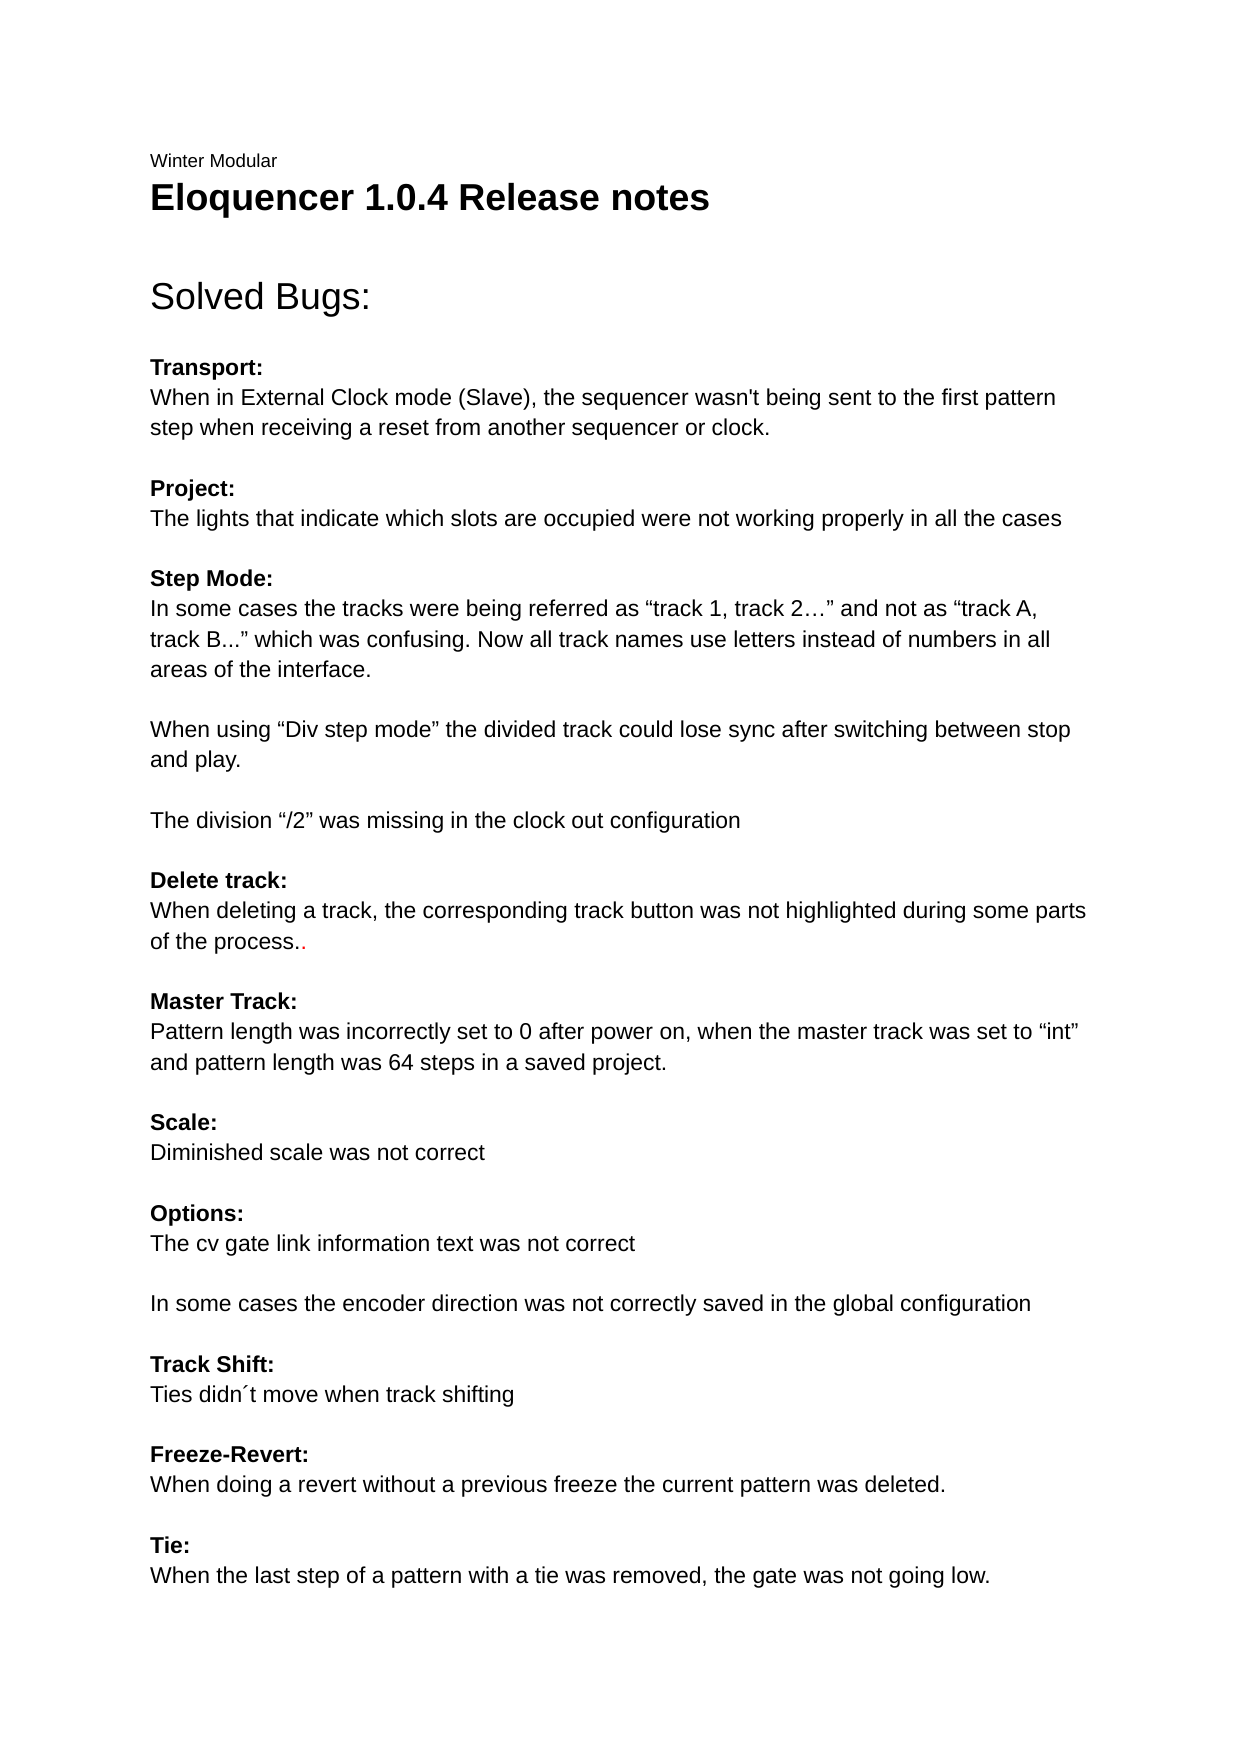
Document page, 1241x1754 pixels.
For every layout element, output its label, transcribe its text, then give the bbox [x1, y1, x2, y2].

text Tie: [150, 1532, 1090, 1558]
text Project: [150, 474, 1090, 501]
text Pattern length was incorrectly set to 0 after power on, when the master track was set to “int” and pattern length was 64 steps in a saved project. [150, 1018, 1090, 1075]
text Track Shift: [150, 1351, 1090, 1377]
text When in External Clock mode (Slave), the sequencer wasn't being sent to the first pattern step when receiving a reset from another sequencer or clock. [150, 384, 1090, 441]
text Master Track: [150, 988, 1090, 1014]
text Delete track: [150, 867, 1090, 894]
text Options: [150, 1199, 1090, 1226]
text When the last step of a pattern with a tie was removed, the gate was not going low. [150, 1562, 1090, 1588]
text Freeze-Revert: [150, 1441, 1090, 1468]
text Scale: [150, 1109, 1090, 1135]
text In some cases the tracks were being referred as “track 1, track 2…” and not as “track A, track B...” which was confusing. Now all track names use letters instead of numbers in all areas of the interface. [150, 595, 1090, 682]
text Step Mode: [150, 565, 1090, 592]
text When doing a revert without a previous freeze the current pattern was deleted. [150, 1471, 1090, 1498]
text Winter Modular [150, 150, 1090, 172]
text The cv gate link information text was not correct [150, 1230, 1090, 1256]
text Diminished scale was not correct [150, 1139, 1090, 1166]
text The division “/2” was missing in the clock out configuration [150, 807, 1090, 833]
text In some cases the encoder direction was not correctly saved in the global configuration [150, 1290, 1090, 1317]
text Transport: [150, 354, 1090, 380]
text Eloquencer 1.0.4 Release notes [150, 175, 1090, 218]
text When using “Div step mode” the divided track could lose sync after switching between stop and play. [150, 716, 1090, 773]
text When deleting a track, the corresponding track button was not highlighted during some parts of the process.. [150, 897, 1090, 954]
text Solved Bugs: [150, 274, 1090, 317]
text The lights that indicate which slots are occupied were not working properly in all the cases [150, 505, 1090, 531]
text Ties didn´t move when track shifting [150, 1381, 1090, 1407]
